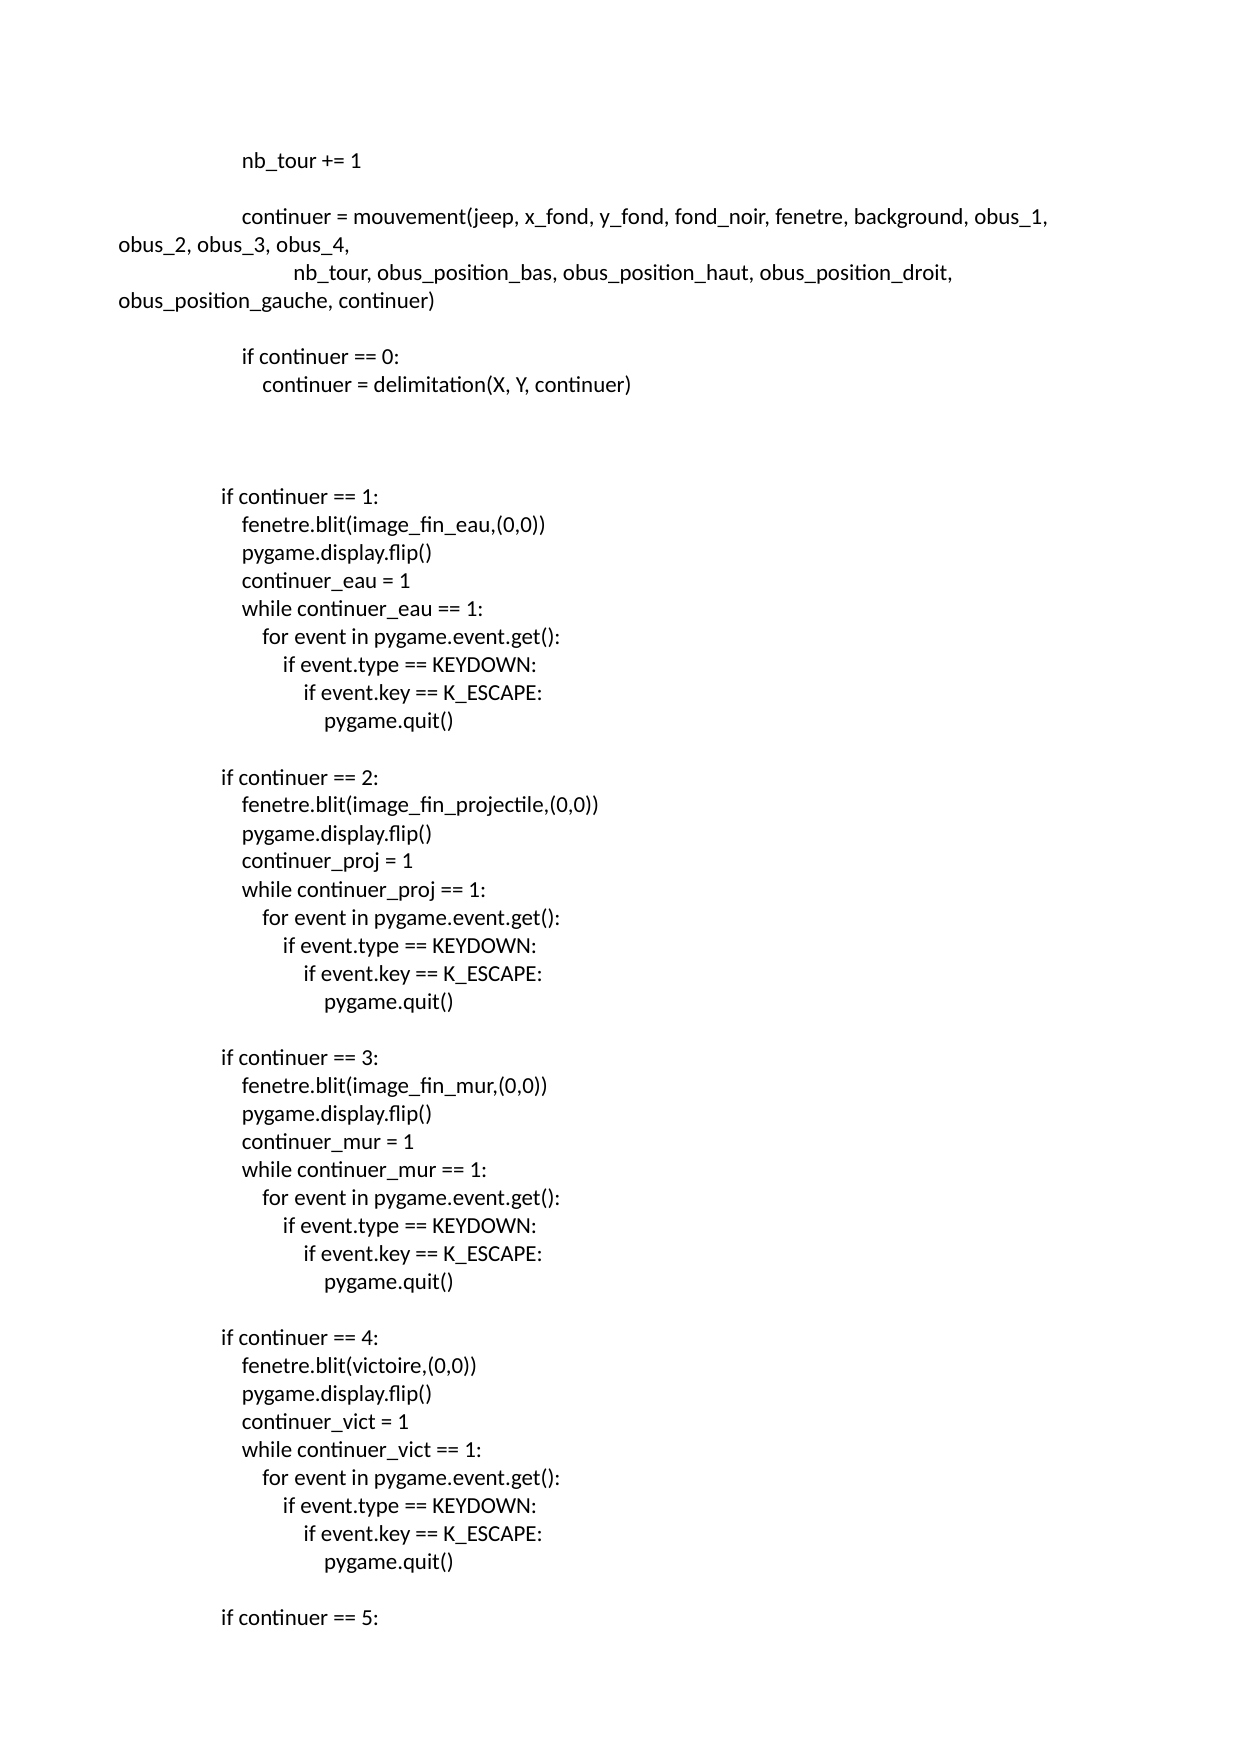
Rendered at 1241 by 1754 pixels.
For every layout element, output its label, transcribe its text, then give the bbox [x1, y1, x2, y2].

text if continuer == 2: [118, 763, 1122, 791]
text for event in pygame.event.get(): [118, 622, 1122, 651]
text if event.type == KEYDOWN: [118, 651, 1122, 678]
text if event.key == K_ESCAPE: [118, 1519, 1122, 1547]
text pygame.display.flip() [118, 1379, 1122, 1407]
text if continuer == 4: [118, 1323, 1122, 1351]
text pygame.quit() [118, 987, 1122, 1015]
text pygame.display.flip() [118, 1099, 1122, 1127]
text fenetre.blit(image_fin_mur,(0,0)) [118, 1071, 1122, 1099]
text fenetre.blit(image_fin_eau,(0,0)) [118, 510, 1122, 538]
text if event.key == K_ESCAPE: [118, 959, 1122, 987]
text while continuer_proj == 1: [118, 875, 1122, 903]
text if event.type == KEYDOWN: [118, 931, 1122, 959]
text if event.key == K_ESCAPE: [118, 1239, 1122, 1267]
text continuer_eau = 1 [118, 566, 1122, 594]
text pygame.quit() [118, 707, 1122, 734]
text pygame.display.flip() [118, 819, 1122, 847]
text fenetre.blit(image_fin_projectile,(0,0)) [118, 791, 1122, 819]
text pygame.quit() [118, 1267, 1122, 1295]
text continuer_mur = 1 [118, 1127, 1122, 1155]
text pygame.display.flip() [118, 538, 1122, 566]
text for event in pygame.event.get(): [118, 1183, 1122, 1211]
text while continuer_mur == 1: [118, 1155, 1122, 1183]
text if continuer == 5: [118, 1603, 1122, 1631]
text while continuer_vict == 1: [118, 1435, 1122, 1463]
text pygame.quit() [118, 1547, 1122, 1575]
text if continuer == 1: [118, 482, 1122, 510]
text if continuer == 3: [118, 1043, 1122, 1071]
text nb_tour += 1 [118, 146, 1122, 174]
text continuer_proj = 1 [118, 847, 1122, 875]
text if event.type == KEYDOWN: [118, 1211, 1122, 1239]
text while continuer_eau == 1: [118, 594, 1122, 622]
text for event in pygame.event.get(): [118, 1463, 1122, 1491]
text nb_tour, obus_position_bas, obus_position_haut, obus_position_droit, obus_position_gauche, continuer) [118, 258, 1122, 314]
text continuer = delimitation(X, Y, continuer) [118, 370, 1122, 398]
text if continuer == 0: [118, 342, 1122, 370]
text if event.key == K_ESCAPE: [118, 678, 1122, 707]
text if event.type == KEYDOWN: [118, 1491, 1122, 1519]
text continuer = mouvement(jeep, x_fond, y_fond, fond_noir, fenetre, background, obus_1, obus_2, obus_3, obus_4, [118, 202, 1122, 258]
text for event in pygame.event.get(): [118, 903, 1122, 931]
text fenetre.blit(victoire,(0,0)) [118, 1351, 1122, 1379]
text continuer_vict = 1 [118, 1407, 1122, 1435]
